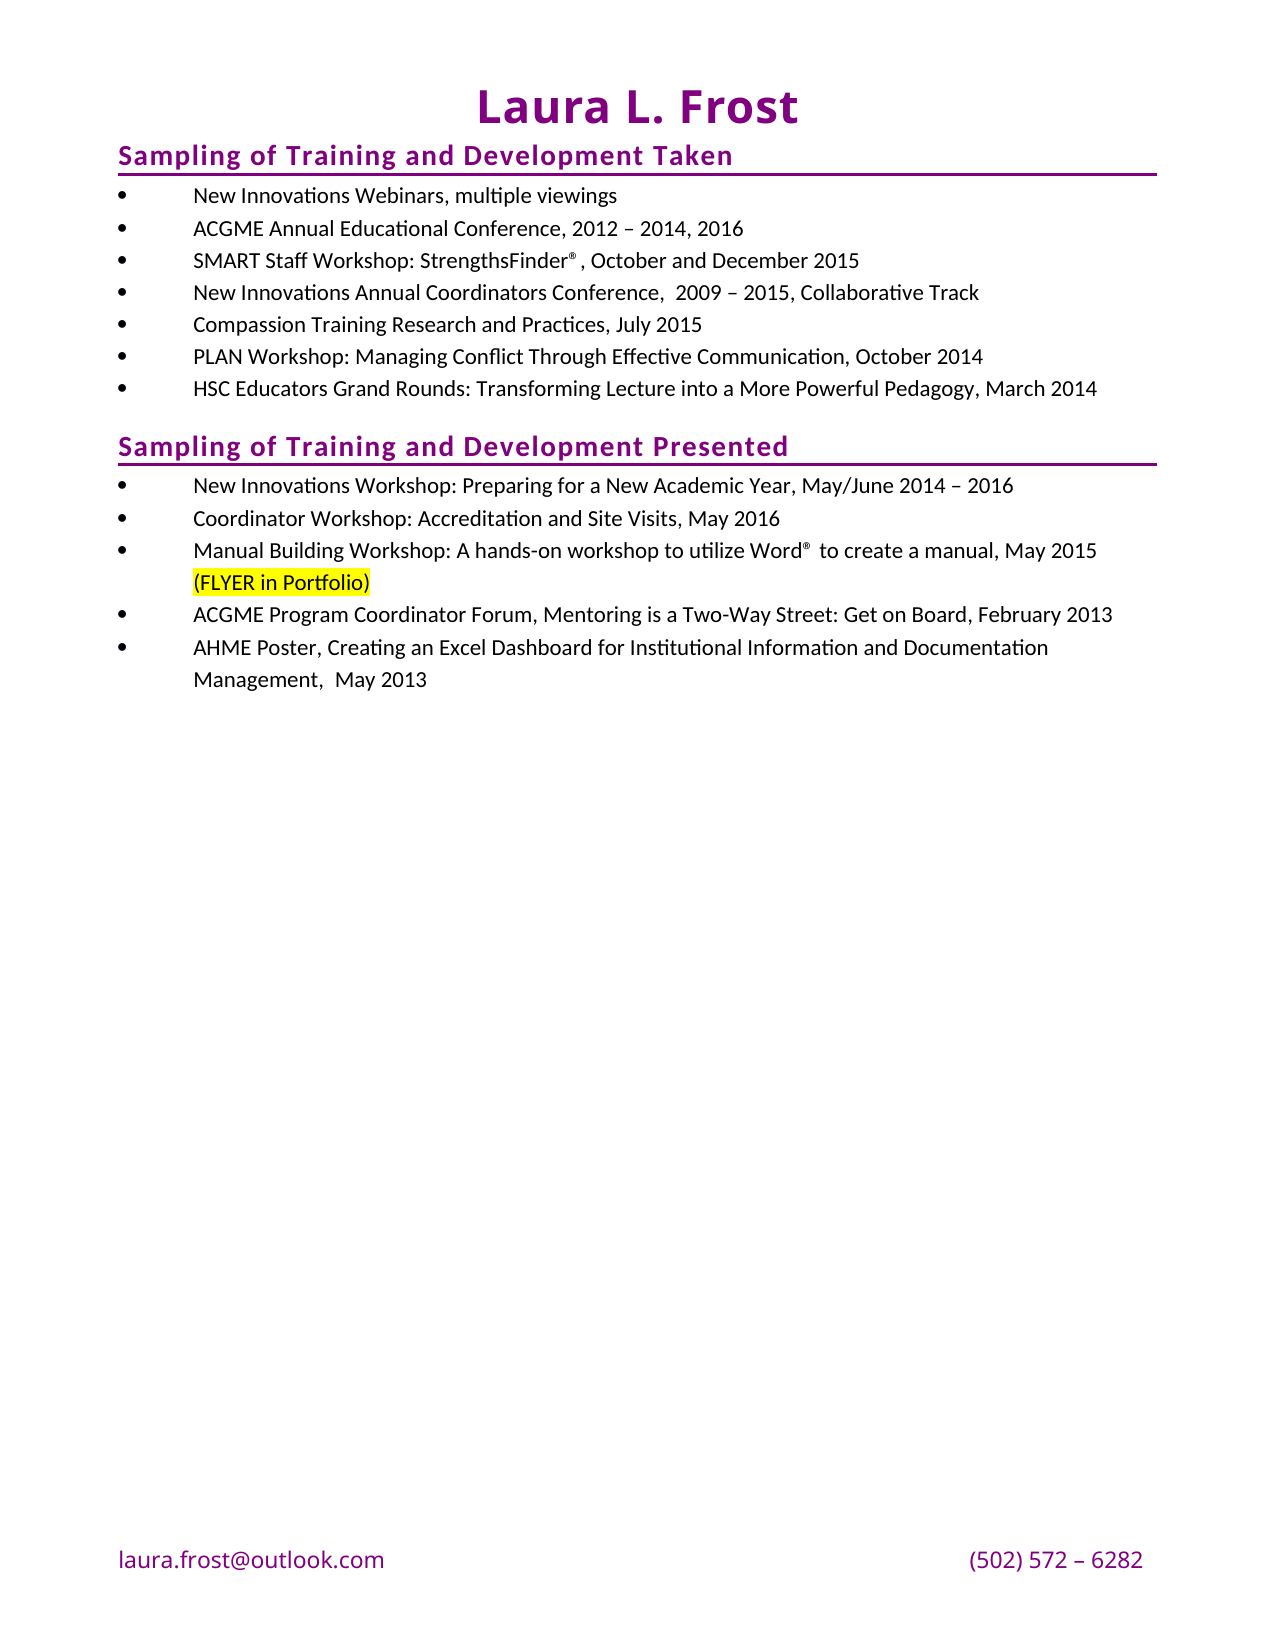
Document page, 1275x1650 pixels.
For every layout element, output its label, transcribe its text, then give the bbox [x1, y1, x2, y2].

list SMART Staff Workshop: StrengthsFinder®, October and December 2015 [118, 246, 1157, 274]
list PLAN Workshop: Managing Conflict Through Effective Communication, October 2014 [118, 342, 1157, 370]
list New Innovations Webinars, multiple viewings [118, 181, 1157, 209]
subtitle Sampling of Training and Development Presented [118, 428, 1157, 463]
list ACGME Program Coordinator Forum, Mentoring is a Two-Way Street: Get on Board, February 2013 [118, 600, 1157, 628]
list Coordinator Workshop: Accreditation and Site Visits, May 2016 [118, 504, 1157, 532]
list AHME Poster, Creating an Excel Dashboard for Institutional Information and Documentation Management, May 2013 [118, 633, 1157, 693]
list Compassion Training Research and Practices, July 2015 [118, 310, 1157, 338]
list New Innovations Workshop: Preparing for a New Academic Year, May/June 2014 – 2016 [118, 472, 1157, 500]
list New Innovations Annual Coordinators Conference, 2009 – 2015, Collaborative Track [118, 278, 1157, 306]
list HSC Educators Grand Rounds: Transforming Lecture into a More Powerful Pedagogy, March 2014 [118, 374, 1157, 403]
list ACGME Annual Educational Conference, 2012 – 2014, 2016 [118, 214, 1157, 242]
list Manual Building Workshop: A hands-on workshop to utilize Word® to create a manual, May 2015 (FLYER in Portfolio) [118, 536, 1157, 596]
subtitle Sampling of Training and Development Taken [118, 137, 1157, 173]
